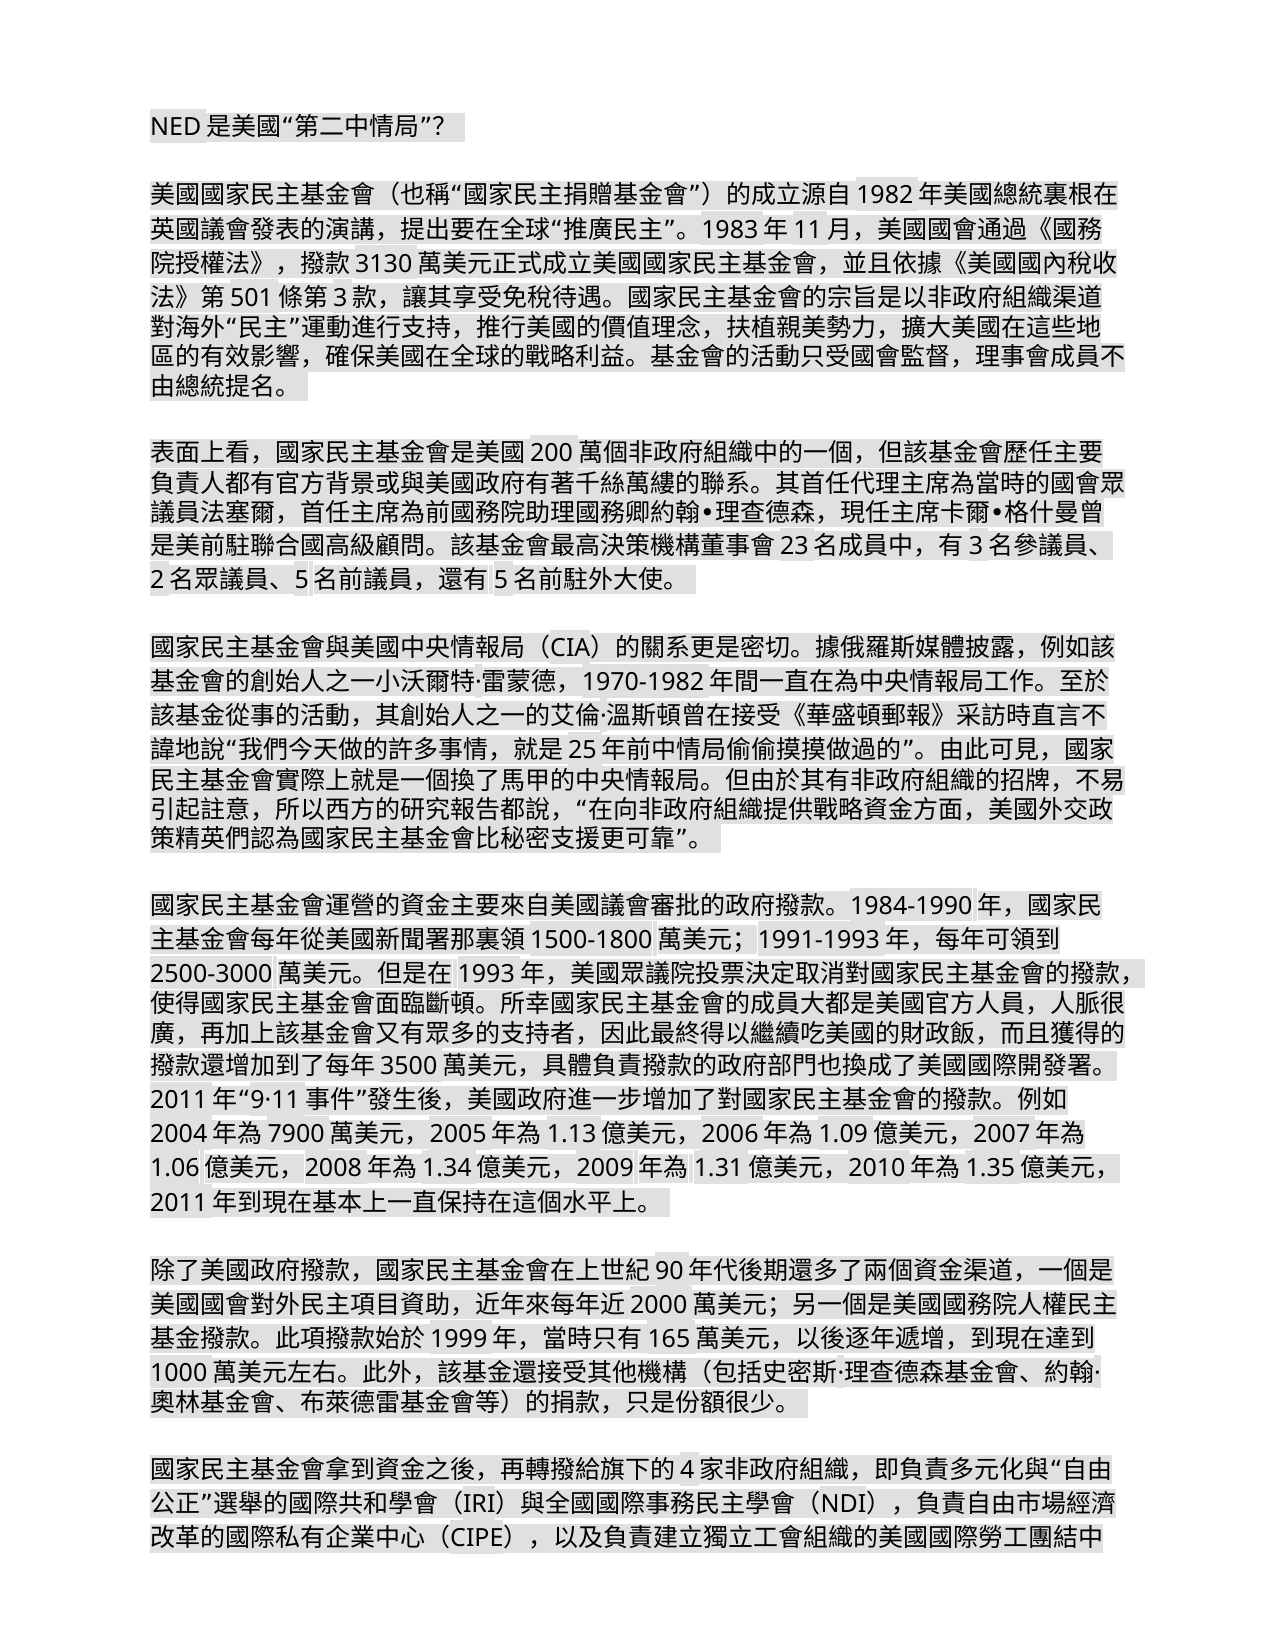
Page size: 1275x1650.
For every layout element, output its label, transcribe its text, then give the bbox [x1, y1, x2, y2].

text 轉載自"婷婷看世界"臉書頁面: https://tinyurl.com/y5ljaj69 --------------------------- 【培養“港獨”分子，操盤反華事件……扒開這些美國非政府組織的“畫皮”】 前不久香港不安寧，7月1日更發生了暴力沖擊立法會的惡性事件。現在的信息表明，這是由香港反對派、“港獨”分子與西方反華勢力聯手發動的一場亂港、禍港事件。而在幕後的西方反華勢力中，美國的一些非政府組織（NGO）扮演了操盤手的角色，還為沖在臺前的“泛民”進行組織、策劃、培訓、資金和物質供應、輿論引導等一條龍服務，其中核心是美國國家民主基金會（NED）。 NED是美國“第二中情局”？ 美國國家民主基金會（也稱“國家民主捐贈基金會”）的成立源自1982年美國總統裏根在英國議會發表的演講，提出要在全球“推廣民主”。1983年11月，美國國會通過《國務院授權法》，撥款3130萬美元正式成立美國國家民主基金會，並且依據《美國國內稅收法》第501條第3款，讓其享受免稅待遇。國家民主基金會的宗旨是以非政府組織渠道對海外“民主”運動進行支持，推行美國的價值理念，扶植親美勢力，擴大美國在這些地區的有效影響，確保美國在全球的戰略利益。基金會的活動只受國會監督，理事會成員不由總統提名。 表面上看，國家民主基金會是美國200萬個非政府組織中的一個，但該基金會歷任主要負責人都有官方背景或與美國政府有著千絲萬縷的聯系。其首任代理主席為當時的國會眾議員法塞爾，首任主席為前國務院助理國務卿約翰•理查德森，現任主席卡爾•格什曼曾是美前駐聯合國高級顧問。該基金會最高決策機構董事會23名成員中，有3名參議員、2名眾議員、5名前議員，還有5名前駐外大使。 國家民主基金會與美國中央情報局（CIA）的關系更是密切。據俄羅斯媒體披露，例如該基金會的創始人之一小沃爾特·雷蒙德，1970-1982年間一直在為中央情報局工作。至於該基金從事的活動，其創始人之一的艾倫·溫斯頓曾在接受《華盛頓郵報》采訪時直言不諱地說“我們今天做的許多事情，就是25年前中情局偷偷摸摸做過的”。由此可見，國家民主基金會實際上就是一個換了馬甲的中央情報局。但由於其有非政府組織的招牌，不易引起註意，所以西方的研究報告都說，“在向非政府組織提供戰略資金方面，美國外交政策精英們認為國家民主基金會比秘密支援更可靠”。 國家民主基金會運營的資金主要來自美國議會審批的政府撥款。1984-1990年，國家民主基金會每年從美國新聞署那裏領1500-1800萬美元；1991-1993年，每年可領到2500-3000萬美元。但是在1993年，美國眾議院投票決定取消對國家民主基金會的撥款，使得國家民主基金會面臨斷頓。所幸國家民主基金會的成員大都是美國官方人員，人脈很廣，再加上該基金會又有眾多的支持者，因此最終得以繼續吃美國的財政飯，而且獲得的撥款還增加到了每年3500萬美元，具體負責撥款的政府部門也換成了美國國際開發署。2011年“9·11事件”發生後，美國政府進一步增加了對國家民主基金會的撥款。例如2004年為7900萬美元，2005年為1.13億美元，2006年為1.09億美元，2007年為1.06億美元，2008年為1.34億美元，2009年為1.31億美元，2010年為1.35億美元，2011年到現在基本上一直保持在這個水平上。 除了美國政府撥款，國家民主基金會在上世紀90年代後期還多了兩個資金渠道，一個是美國國會對外民主項目資助，近年來每年近2000萬美元；另一個是美國國務院人權民主基金撥款。此項撥款始於1999年，當時只有165萬美元，以後逐年遞增，到現在達到1000萬美元左右。此外，該基金還接受其他機構（包括史密斯·理查德森基金會、約翰·奧林基金會、布萊德雷基金會等）的捐款，只是份額很少。 國家民主基金會拿到資金之後，再轉撥給旗下的4家非政府組織，即負責多元化與“自由公正”選舉的國際共和學會（IRI）與全國國際事務民主學會（NDI），負責自由市場經濟改革的國際私有企業中心（CIPE），以及負責建立獨立工會組織的美國國際勞工團結中心（ACILS）。此外，國家民主基金會每年還將多項經費提供給亞洲、中東歐、拉美、中東、非洲以及前蘇聯地區的非政府組織，對這些地區美國看不順眼的國家進行顛覆活動或推動“顏色革命”。 向中國滲透 中國是美國國家民主基金會的重要目標。近年來，民主基金會每年用於中國活動項目的預算都在600萬美元以上，其中針對中國內地的預算就接近500萬美元，用於支持中國企業、學術機構、媒體以及其他非政府組織的活動，並頻頻資助境內外的“民運”、“藏獨”、“疆獨”等勢力，直接幹涉中國內政。 美國國家民主基金會針對中國內地的項目，主要采取由基金會資助課題合作、項目研發、人才交流、專題報告等方式，重點是中國內地學界。從該基金會網站發布的預算情況看，資金往往經由美國商會、勞聯-產聯等機構，流向中國內地。它通過委托這些機構舉辦研討會、邀請中國內地學者訪問、派遣美國學者訪華以及通過雜誌發表中國內地學者論文等方式，實施滲透計劃。如曾撥款3.65萬美元資助北京某文化傳播公司，用於“資助中國少數民族文化研究與保護”；在2009年之前曾多年向北京愛知行健康教育研究所（成立於1994年，2005年初更名為北京知愛行信息咨詢中心，2007年中更名為北京知愛行信息咨詢有限責任公司）提供資助達25萬美元以上。由於該基金會針對中國內地開展的所有活動都是通過民間渠道進行，以市場化手段操作，因而帶有很強的隱蔽性。 值得一提的是，美國國家民主基金會對中國內地學界的資金投入，並不期望獲取多少有價值的情報，而是想把握中國內地學界關註的是什麽，努力尋求中國內地學界按照美國劃定的路線圖思維，增加美國對中國未來走向的確定性。也就是說，該基金會致力於長期改造中國內地學界思想和意識形態的系統工程。 該基金會對“民運”、“藏獨”、“疆獨”等勢力的資金投入每年在100萬美元以上，進行赤裸裸的顛覆活動。在2008年的拉薩“3•14”事件和2009年的烏魯木齊“7•5”事件背後，都有該基金會的影子。 美國國家民主基金會針對香港的活動項目主要是由其下屬的全國國際事務民主學會和美國國際勞工團結中心負責，長期資助香港“民主黨”、“思想政策研究所”、“新力量網絡”、“香港職工聯盟”、“香港人權監察”等非政府組織，專門培訓“港獨”分子如何上街鬧事，事後如何逃避追責，如何嫁禍他人，如何惡人先告狀。從2003年至今，香港每次大型街頭運動都少不了美國國家民主基金會在幕後的組織、策劃、指揮、資金和物質提供。 培養“港獨”骨幹是美國國家民主基金會的重要工作。除了像李柱銘、陳方安生這類“港獨”大佬得到美國國家民主基金會的資助之外，一些草根“港獨”分子也是美國國家民主基金會扶持起來的。 據香港《文匯報》報道，在2012年反“國民教育”事件中“一戰成名”的香港前“學生運動領袖”黃之鋒就是美國國家民主基金會精心培植的“港獨”骨幹。2012年11月，美國國家民主基金會臨時撥款10萬美元，通過“天主教正義和平委員會”幹事葉寶琳交給黃之鋒，作為活動經費。2014年3月，美國勢力又通過“陳某某”交給黃之鋒160萬港元。不僅如此，美國國家民主基金會還向黃之鋒承諾，如被警方檢控，將獲安排全額資助赴美英留學等等，為其安排好了“後路”。有了美國國家民主基金會的大力撐腰，黃之鋒的“港獨”活動愈加活躍，不僅在政治上指向性更明確，而且與其他“港獨”組織相勾連。 有著“播獨”溫床之稱的香港大學是美國國家民主基金會滲透的重點。多年來，美國國家民主基金會一直通過全國國際事務民主學會資助香港大學比較法及公法研究中心（CCPL），而非法“占中”發起人之一戴耀廷曾擔任該中心管理層成員。 值得註意的是，美國國家民主基金會有著多年在全球範圍內進行顛覆和“顏色革命”的豐富經驗，對街頭政治這一套做法玩得很嫻熟。2003年阻撓香港基本法23條立法的50萬人街頭運動，就是美國國家民主基金會在幕後組織、策劃和指揮的。由此可見，美國國家民主基金會已經成為影響香港穩定的最大黑手，其危害性遠超那些臺前的“港獨”分子。 不安分的索羅斯基金會 被稱為“金融大鱷”的美籍匈牙利猶太人喬治·索羅斯一直有著雙重身份，一方面是國際金融家，另一方面是慈善家和社會活動家，其掌控的開放社會基金會（OSF）目前有37個地區辦公室，在100多個國家和地區設有項目。開放社會基金會稱，他們致力於建立“有活力、有包容的民主體制，政府值得信任，並且開放全民參與”。 但實際上，索羅斯的開放社會基金會所進行的活動大都有濃厚的政治色彩，通過在其他國家教育、媒體、醫療衛生、法制、藝術、交通、經濟和人權等領域進行的援助和扶貧等活動，大肆輸出西方的意識形態和價值觀，尤其是在所在國的“街頭政治”中發揮著重要作用。之前東歐國家頻繁發生的“顏色革命”，就與索羅斯基金會有著很大關系。正因如此，近年來索羅斯基金會在很多國家的活動受挫，例如白俄羅斯、烏茲別克斯坦、哈薩克斯坦等國都取消了該基金會的註冊資格。2015年，索羅斯基金會在俄羅斯被禁。俄方稱其為“不良分子”，對俄羅斯的安全和憲法秩序構成威脅。2017年11月，土耳其總統埃爾多安指責索羅斯試圖分裂土耳其，隨後索羅斯基金會決定停止在土耳其的運營。 匈牙利總理歐爾班·維克托一直指責索羅斯基金會及其資助的非政府組織操控移民和陰謀破壞歐洲的文化結構。2018年初，匈牙利政府以國家安全為由，宣布了“阻止索羅斯”的一攬子法案。在此情況下，索羅斯基金會在同年5月15日發表聲明撤出匈牙利。 對於中國，索羅斯基金會很早就將鱷魚爪伸進了非政府領域。1986年初，索羅斯基金會曾向當時的中國經濟體制改革研究所表示，他願意仿照在匈牙利搞基金會的模式，每年出資不少於100萬美元，資助中國改革和開放的研究活動。此後，他將這種想法付諸實施，計劃在中國籌建索羅斯基金會中國分部。截至1989年，索羅斯已向中國相關機構提供了250萬美元捐款。1989年，索羅斯基金會撤離中國。 2004年之後，索羅斯基金會又開始悄然進入中國，行為模式與美國國家民主基金會相似，也是通過民間渠道進行，以市場化手段操作，向中國的非政府組織及相關機構捐贈款項，主要集中於法律援助、公共利益訴訟、環境保護以及艾滋病防治等領域。據報道，索羅斯基金會僅在2005年就向中國非政府組織及相關機構捐贈了近200萬美元，前面提到的“知愛行”也是其中之一，在2005年共得到了索羅斯基金會23.5952萬美元的資助。除了直接資助中國的非政府組織，索羅斯還通過其他境外組織對中國的非政府組織進行資助。此外，索羅斯基金會還在公共健康、信息與課題組與中國的一些大學進行合作，開展學術討論和課題項目研究。 索羅斯基金會在香港特別行政區的活動近年來很是活躍，而且像美國國家民主基金會一樣重點滲透香港大學。2017年3月香港《大公報》翻查DC Leaks網上公開索羅斯的“開放社會基金會”內部機密文件，獨家披露了索羅斯基金會從2015年起活躍於戴耀廷現職的港大法律學院、比較法與公法研究中心以及新聞與傳媒研究中心，合辦多個工作室、“公民領袖計劃”、“人權獎學金”及環球學術研討會等，並且還出資給戴耀廷出版書刊。在香港“街頭政治”的背後，索羅斯基金會顯然脫不了幹系。 全美國際事務民主研究協會對於香港大學的滲透力度不亞於美國國家民主基金會和索羅斯基金會，例如港大的“民意研究所”就是由全美國際事務民主研究協會出錢資助，並提供技術支持。而這個“民意研究所”，完全是奔著政黨發展和城市政治而去。全美國際事務民主研究協會與美國政界的關系很密切，例如美國前國務卿奧爾布賴特就曾擔任過美國國家民主基金會的主席。 小心才不會出大錯 美國非政府組織在中國到底有多少呢？我國民政部主管的中民慈善捐助信息中心曾在2012年3月30日發布了一份長達110頁的《美國NGO（非政府組織）在華慈善活動分析報告》，首次通過大量文獻信息和數據調查，描述並分析了改革開放以來美國非政府組織在華活動的基本情況。根據這份報告，自改革開放以來，美國在華活動的非政府組織總數達1000家之多。 比較知名的除了上述幾家之外，還有亞洲基金會、美國民主基金會、福特基金會、卡耐基基金會、美國發展基金會、團結中心、國際關懷、美國家庭健康國際、美國特靈格研究中心、默沙東艾滋病基金會、孟山都基金會、可口可樂基金會、花旗集團基金會、陶氏化學公司基金會、柯達慈善信托基金、摩根大通基金會、摩托羅拉基金會、加州聯合石油公司基金會、德意誌銀行美國基金會、世界宣明會（美國）、德國米索爾基金會、德國基督教發展服務社等。 雖然美國非政府組織名義上都不是官方機構，但它們實際上都無法割斷與美國政府、企業或宗教界的聯系。例如亞洲基金會是美國國會在1954撥款成立的，美國眾議院曾在1983年關於《公法》的決議中專門列有關於亞洲基金會的條款，對亞洲基金會的工作予以肯定和表揚，從中可以看出亞洲基金會復雜的政治背景。 據《美國NGO（非政府組織）在華慈善活動分析報告》顯示，美國非政府組織在華活動主要是通過捐贈進行。在30年時間裏，美國非政府組織通過捐贈輸入中國的資金約為200億元人民幣，其中82%流入高等教育機構、科研機構及政府機構。也就是說，美國非政府組織的主要資助對象並非中國的民間組織，而是體制內機構，這不禁讓人浮想聯翩。對此，《美國NGO（非政府組織）在華慈善活動分析報告》主編劉佑平表示，“這200億元對中國的影響，可能比美國企業2萬個億的影響還要大。” 對於美國的非政府組織，既不能視之為洪水猛獸，也不可能掉以輕心。要想讓在華的美國非政府組織真正將心思放在幫助中國上，而不是搗亂上，最關鍵的還是要實行依法監管。2016年4月28日，中國第十二屆全國人大常委會第二十次會議上表決通過了《中華人民共和國境外非政府組織境內活動管理法》，2017年1月1日開始正式生效。這項法律規定，境外非政府組織，包括慈善及環保團體，在中國要向警方登記才可工作，警方有權調查這些機構，也可將顛覆國家政權、分裂國家等的非政府組織列入不受歡迎的名單，不得在中國境內再設立代表機構。而由於美國的非政府組織主要是通過捐贈在華開展活動，因此有必要對資金來源和去向進行有效監管。 [150, 75, 1125, 1554]
